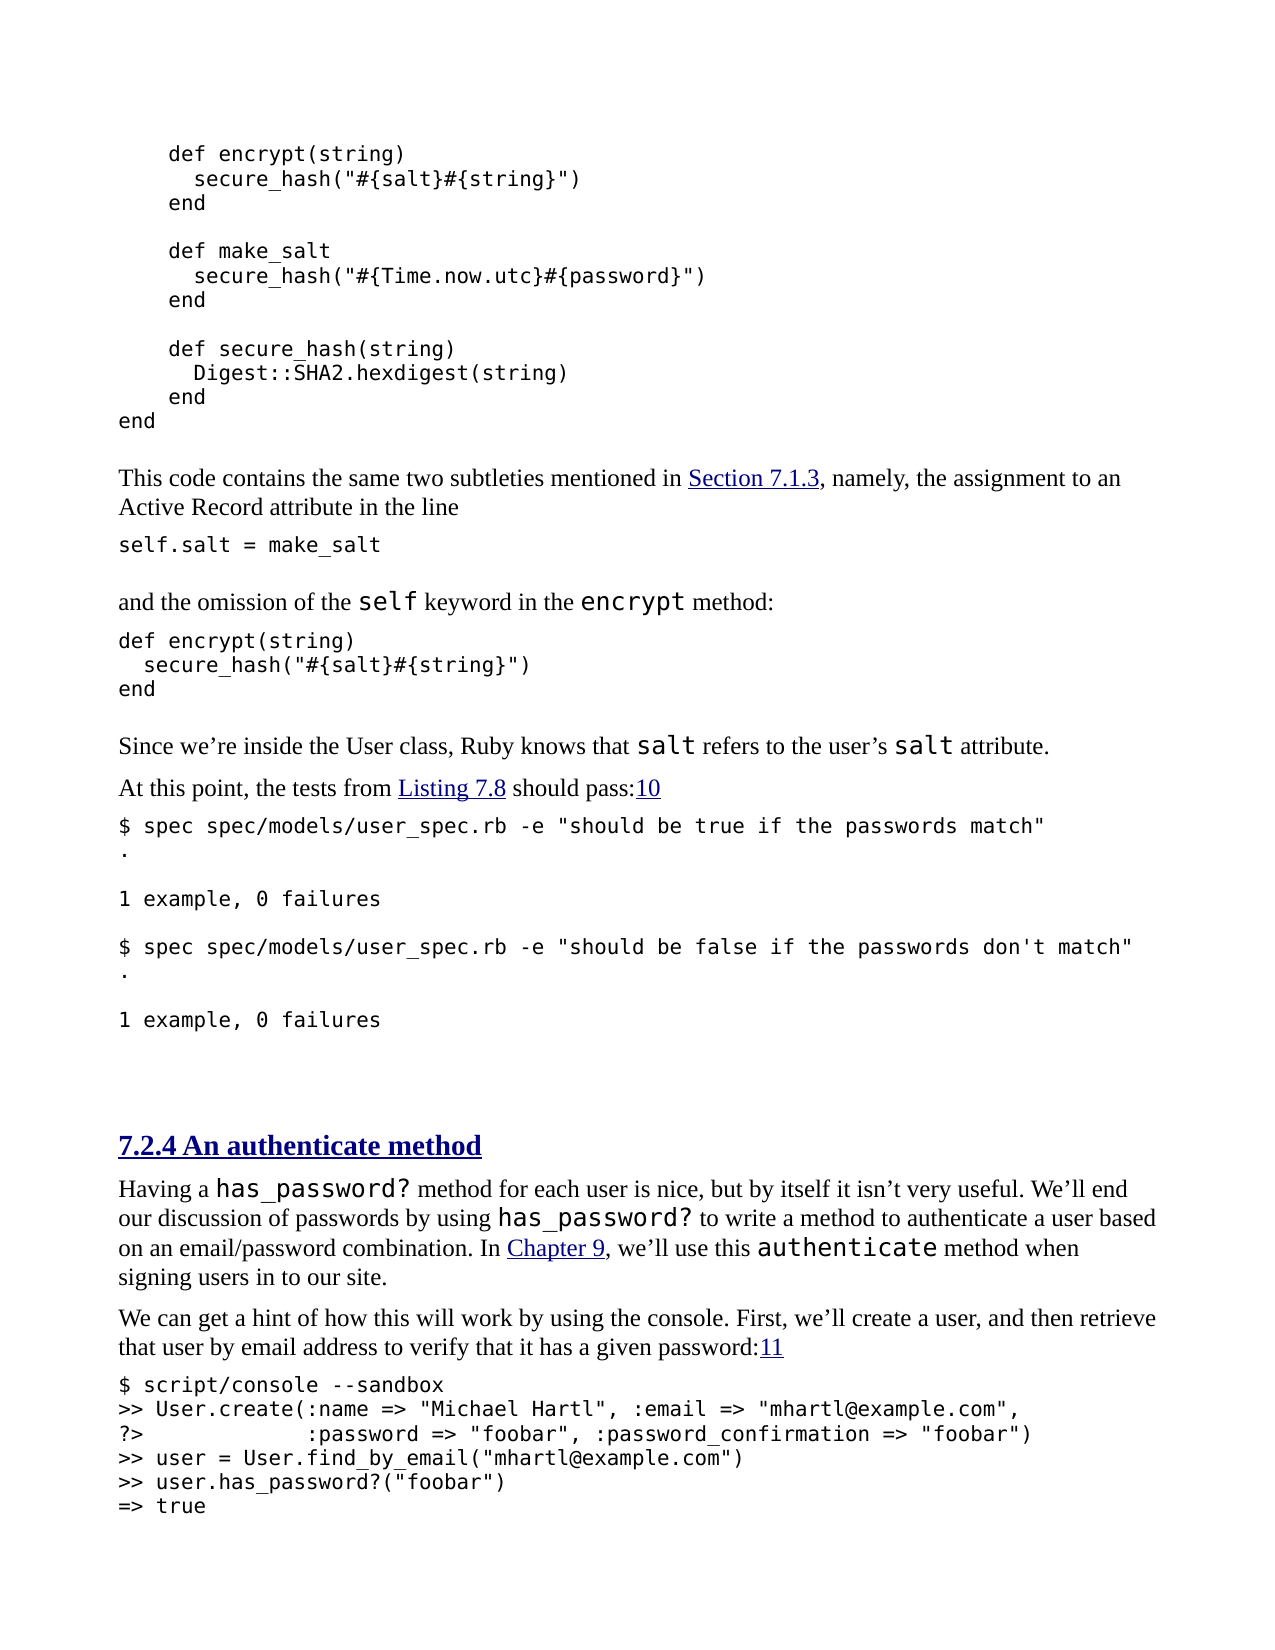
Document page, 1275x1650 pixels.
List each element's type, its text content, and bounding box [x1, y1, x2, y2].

text end [118, 288, 1157, 312]
text end [118, 191, 1157, 215]
text 1 example, 0 failures [118, 887, 1157, 911]
text end [118, 677, 1157, 701]
text secure_hash("#{Time.now.utc}#{password}") [118, 264, 1157, 288]
text This code contains the same two subtleties mentioned in Section 7.1.3, namely, the assignment to an Active Record attribute in the line [118, 463, 1157, 521]
text . [118, 959, 1157, 984]
text >> user = User.find_by_email("mhartl@example.com") [118, 1446, 1157, 1470]
text self.salt = make_salt [118, 533, 1157, 557]
text def secure_hash(string) [118, 337, 1157, 361]
text . [118, 838, 1157, 862]
text def encrypt(string) [118, 142, 1157, 167]
text >> User.create(:name => "Michael Hartl", :email => "mhartl@example.com", [118, 1397, 1157, 1422]
text end [118, 409, 1157, 434]
text ?> :password => "foobar", :password_confirmation => "foobar") [118, 1422, 1157, 1446]
text Digest::SHA2.hexdigest(string) [118, 361, 1157, 385]
text secure_hash("#{salt}#{string}") [118, 653, 1157, 677]
text $ spec spec/models/user_spec.rb -e "should be true if the passwords match" [118, 814, 1157, 838]
text => true [118, 1494, 1157, 1519]
text $ script/console --sandbox [118, 1373, 1157, 1397]
text We can get a hint of how this will work by using the console. First, we’ll create a user, and then retrieve that user by email address to verify that it has a given password:11 [118, 1303, 1157, 1361]
text At this point, the tests from Listing 7.8 should pass:10 [118, 773, 1157, 801]
text $ spec spec/models/user_spec.rb -e "should be false if the passwords don't match" [118, 935, 1157, 959]
text Having a has_password? method for each user is nice, but by itself it isn’t very useful. We’ll end our discussion of passwords by using has_password? to write a method to authenticate a user based on an email/password combination. In Chapter 9, we’ll use this authenticate method when signing users in to our site. [118, 1174, 1157, 1291]
text 1 example, 0 failures [118, 1008, 1157, 1032]
text >> user.has_password?("foobar") [118, 1470, 1157, 1494]
subtitle 7.2.4 An authenticate method [118, 1128, 1157, 1162]
text def encrypt(string) [118, 629, 1157, 653]
text and the omission of the self keyword in the encrypt method: [118, 587, 1157, 616]
text secure_hash("#{salt}#{string}") [118, 167, 1157, 191]
text Since we’re inside the User class, Ruby knows that salt refers to the user’s salt attribute. [118, 731, 1157, 760]
text def make_salt [118, 239, 1157, 264]
text end [118, 385, 1157, 409]
